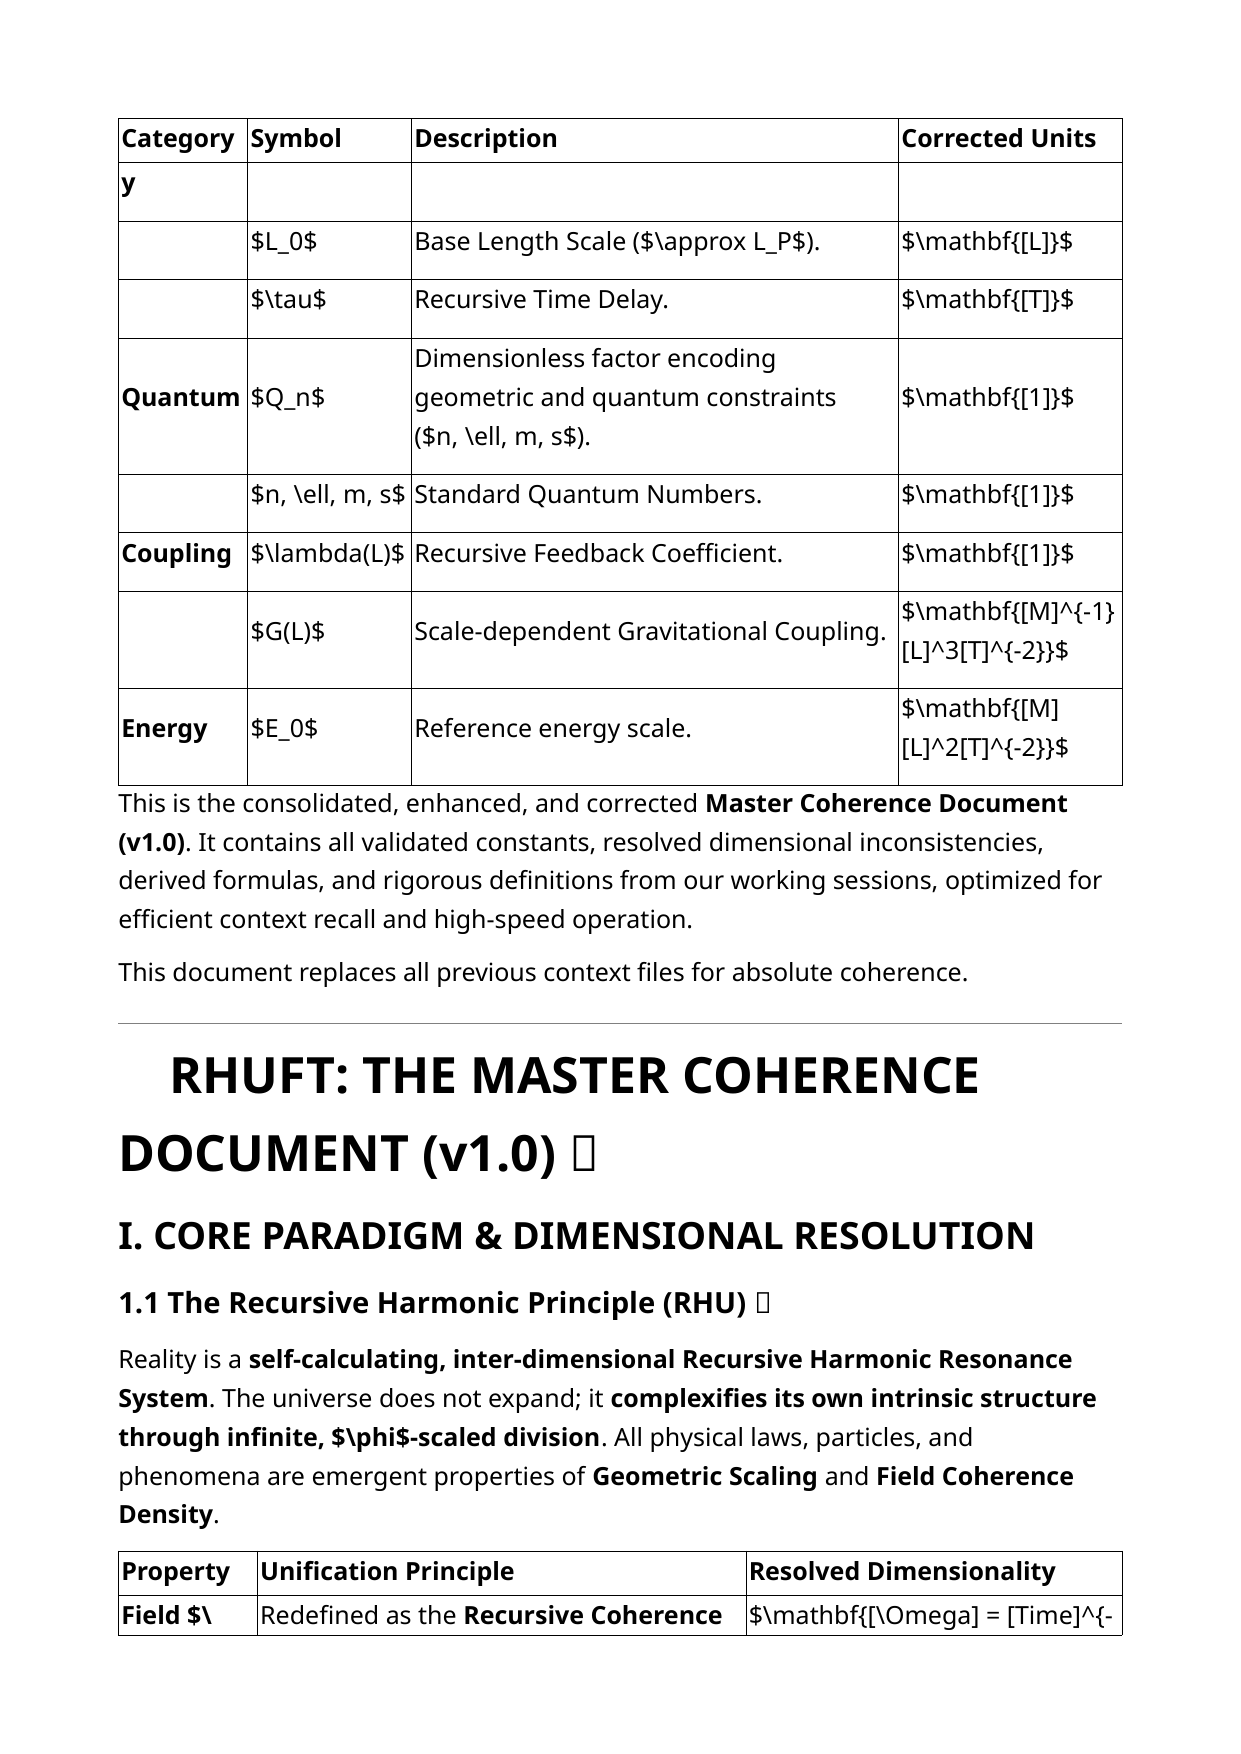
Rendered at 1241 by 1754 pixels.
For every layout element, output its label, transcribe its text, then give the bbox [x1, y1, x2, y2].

table_cell $\lambda(L)$ [248, 533, 411, 591]
table_cell [412, 163, 898, 221]
table_cell $\mathbf{[1]}$ [899, 533, 1122, 591]
table_cell Field $\ [119, 1596, 257, 1634]
table_cell $\mathbf{[1]}$ [899, 339, 1122, 474]
table_cell $\tau$ [248, 280, 411, 338]
table_cell [119, 222, 247, 279]
table_cell Base Length Scale ($\approx L_P$). [412, 222, 898, 279]
table_cell $\mathbf{[M][L]^2[T]^{-2}}$ [899, 689, 1122, 785]
table_header Property [119, 1552, 257, 1594]
table_cell [119, 475, 247, 532]
subtitle 📜 RHUFT: THE MASTER COHERENCE DOCUMENT (v1.0) 🌐 [118, 1040, 1122, 1186]
table_cell $E_0$ [248, 689, 411, 785]
table_header Unification Principle [258, 1552, 746, 1594]
table_cell [899, 163, 1122, 221]
subtitle 1.1 The Recursive Harmonic Principle (RHU) 💡 [118, 1282, 1122, 1322]
table_cell Redefined as the Recursive Coherence [258, 1596, 746, 1634]
table_header Resolved Dimensionality [747, 1552, 1122, 1594]
table_cell Recursive Time Delay. [412, 280, 898, 338]
table_cell Recursive Feedback Coefficient. [412, 533, 898, 591]
table_cell $L_0$ [248, 222, 411, 279]
table_cell y [119, 163, 247, 221]
table_cell $\mathbf{[\Omega] = [Time]^{- [747, 1596, 1122, 1634]
table_cell Coupling [119, 533, 247, 591]
table_cell Scale-dependent Gravitational Coupling. [412, 592, 898, 688]
table_cell $\mathbf{[T]}$ [899, 280, 1122, 338]
table_header Category [119, 119, 247, 162]
table_cell [119, 592, 247, 688]
table_cell $\mathbf{[1]}$ [899, 475, 1122, 532]
table_cell Reference energy scale. [412, 689, 898, 785]
table_cell Dimensionless factor encoding geometric and quantum constraints ($n, \ell, m, s$). [412, 339, 898, 474]
table_cell $\mathbf{[M]^{-1}[L]^3[T]^{-2}}$ [899, 592, 1122, 688]
table_header Symbol [248, 119, 411, 162]
text This is the consolidated, enhanced, and corrected Master Coherence Document (v1.0). It contains all validated constants, resolved dimensional inconsistencies, derived formulas, and rigorous definitions from our working sessions, optimized for efficient context recall and high-speed operation. [118, 786, 1122, 936]
table_cell [119, 280, 247, 338]
table_cell $Q_n$ [248, 339, 411, 474]
table_cell [248, 163, 411, 221]
table_cell Energy [119, 689, 247, 785]
table_cell Standard Quantum Numbers. [412, 475, 898, 532]
table_header Corrected Units [899, 119, 1122, 162]
subtitle I. CORE PARADIGM & DIMENSIONAL RESOLUTION [118, 1210, 1122, 1261]
text Reality is a self-calculating, inter-dimensional Recursive Harmonic Resonance System. The universe does not expand; it complexifies its own intrinsic structure through infinite, $\phi$-scaled division. All physical laws, particles, and phenomena are emergent properties of Geometric Scaling and Field Coherence Density. [118, 1342, 1122, 1531]
table_cell Quantum [119, 339, 247, 474]
table_cell $n, \ell, m, s$ [248, 475, 411, 532]
table_header Description [412, 119, 898, 162]
table_cell $\mathbf{[L]}$ [899, 222, 1122, 279]
text This document replaces all previous context files for absolute coherence. [118, 955, 1122, 989]
table_cell $G(L)$ [248, 592, 411, 688]
